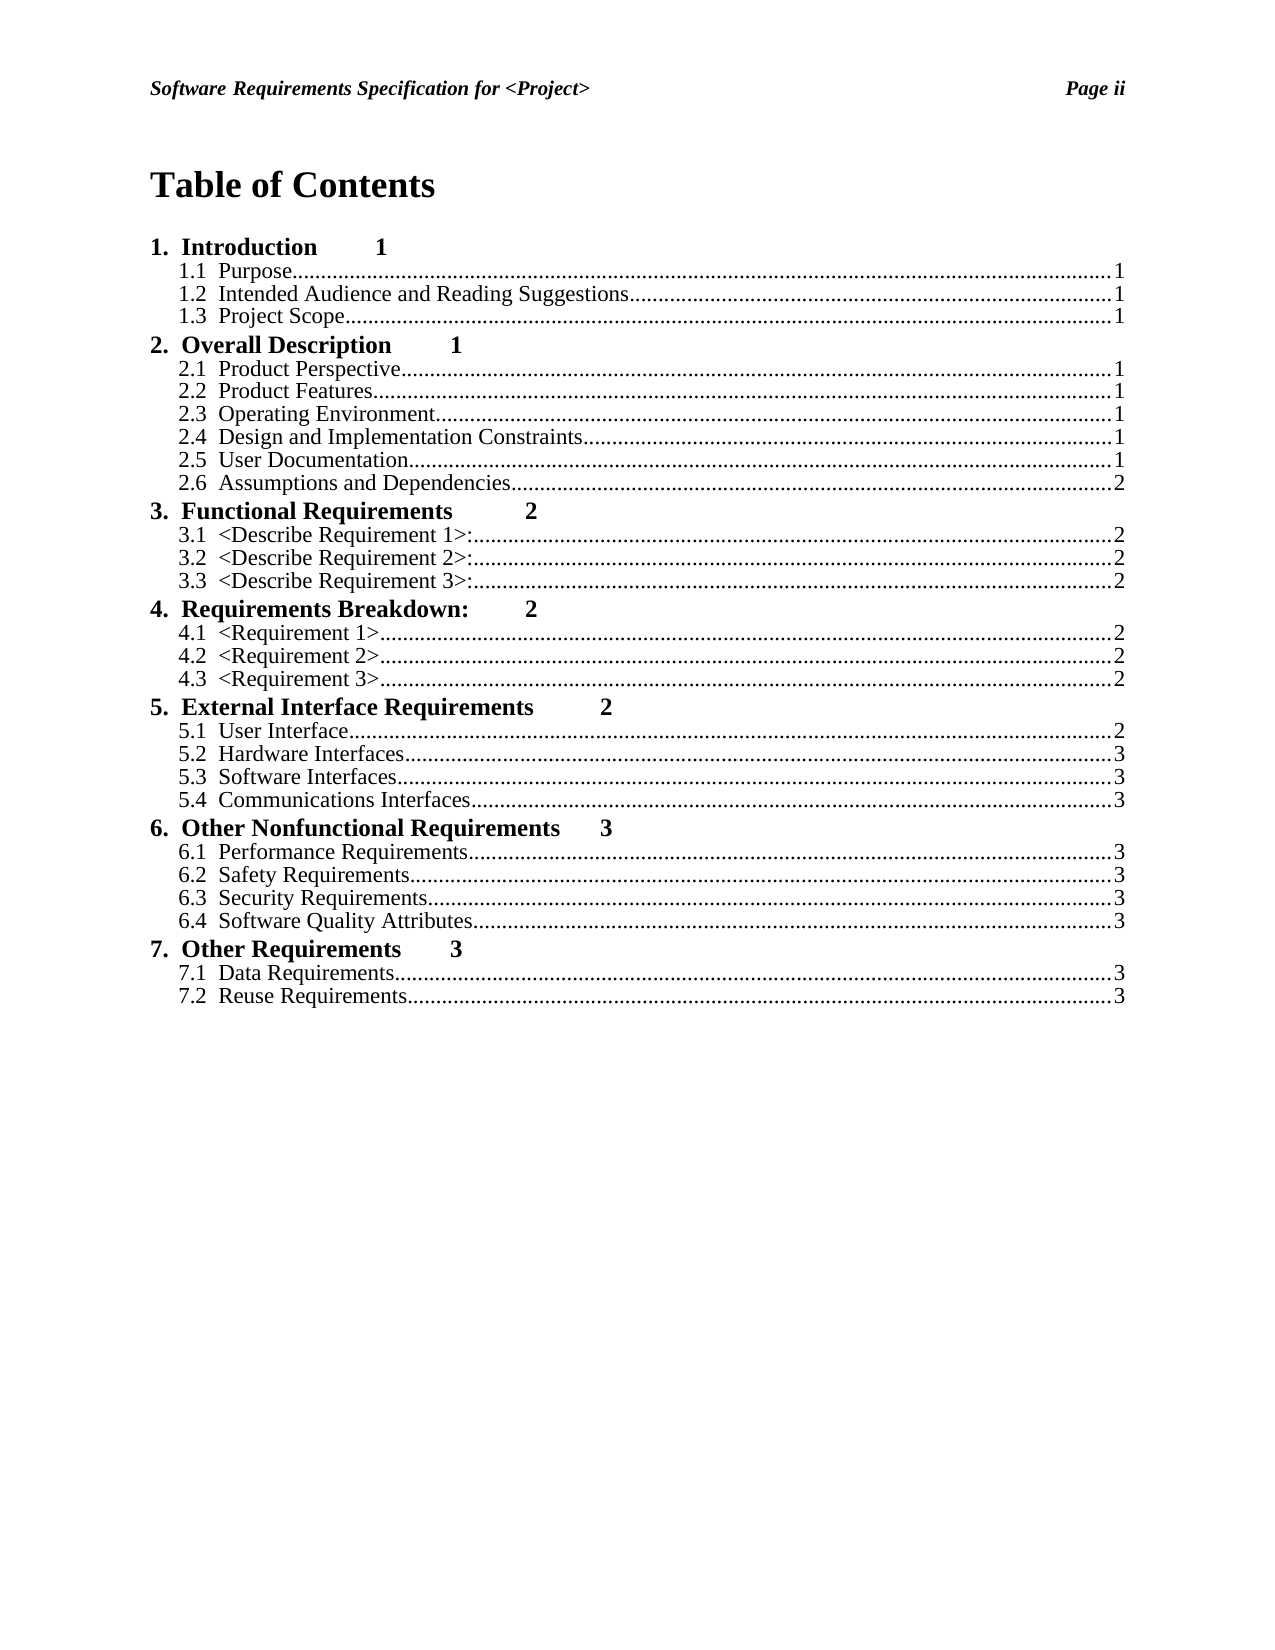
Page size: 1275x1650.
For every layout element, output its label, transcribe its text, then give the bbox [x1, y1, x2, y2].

text 4.1 <Requirement 1> 2 [178, 622, 1125, 645]
text 4.3 <Requirement 3> 2 [178, 668, 1125, 691]
text 1. Introduction 1 [150, 237, 1125, 260]
text 3.1 <Describe Requirement 1>: 2 [178, 524, 1125, 547]
text 4. Requirements Breakdown: 2 [150, 599, 1125, 622]
text 1.1 Purpose 1 [178, 260, 1125, 283]
text 3. Functional Requirements 2 [150, 501, 1125, 524]
text 3.2 <Describe Requirement 2>: 2 [178, 547, 1125, 570]
text 3.3 <Describe Requirement 3>: 2 [178, 570, 1125, 593]
text 2.1 Product Perspective 1 [178, 358, 1125, 381]
text 5.3 Software Interfaces 3 [178, 766, 1125, 789]
text 7.1 Data Requirements 3 [178, 962, 1125, 985]
text 2.2 Product Features 1 [178, 381, 1125, 403]
text 4.2 <Requirement 2> 2 [178, 645, 1125, 668]
text 6.1 Performance Requirements 3 [178, 841, 1125, 864]
text 2.4 Design and Implementation Constraints 1 [178, 426, 1125, 449]
text 2.5 User Documentation 1 [178, 449, 1125, 472]
text 6.2 Safety Requirements 3 [178, 864, 1125, 887]
text 5. External Interface Requirements 2 [150, 697, 1125, 720]
text 5.4 Communications Interfaces 3 [178, 789, 1125, 812]
text 6. Other Nonfunctional Requirements 3 [150, 818, 1125, 841]
text 6.4 Software Quality Attributes 3 [178, 910, 1125, 933]
text 6.3 Security Requirements 3 [178, 887, 1125, 910]
text 7.2 Reuse Requirements 3 [178, 985, 1125, 1008]
text 2.6 Assumptions and Dependencies 2 [178, 472, 1125, 495]
text 7. Other Requirements 3 [150, 939, 1125, 962]
text 1.2 Intended Audience and Reading Suggestions 1 [178, 283, 1125, 306]
text 2.3 Operating Environment 1 [178, 403, 1125, 426]
text 5.2 Hardware Interfaces 3 [178, 743, 1125, 766]
text 5.1 User Interface 2 [178, 720, 1125, 743]
text Table of Contents [150, 162, 1125, 206]
text 1.3 Project Scope 1 [178, 306, 1125, 328]
text 2. Overall Description 1 [150, 335, 1125, 358]
